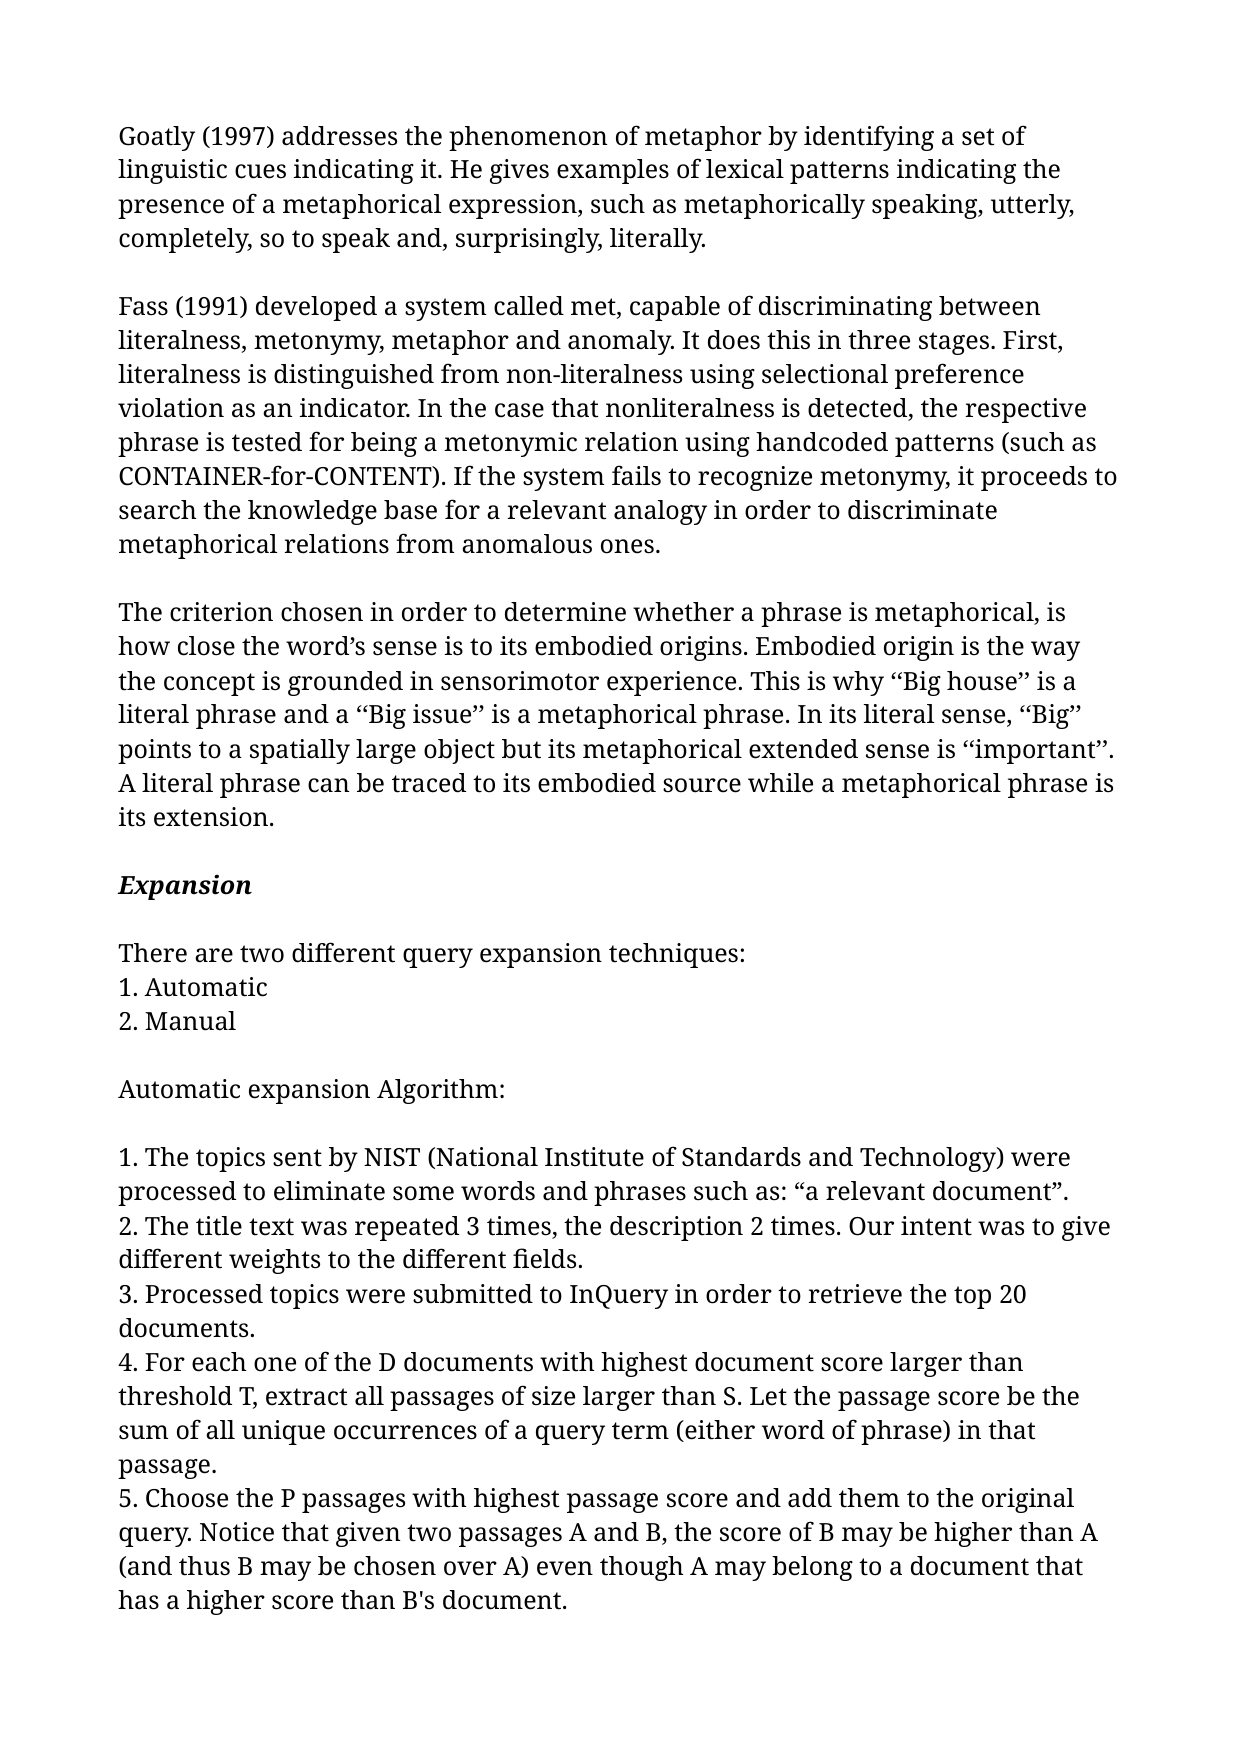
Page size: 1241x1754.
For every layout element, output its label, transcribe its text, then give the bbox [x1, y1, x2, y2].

text The criterion chosen in order to determine whether a phrase is metaphorical, is how close the word’s sense is to its embodied origins. Embodied origin is the way the concept is grounded in sensorimotor experience. This is why ‘‘Big house’’ is a literal phrase and a ‘‘Big issue’’ is a metaphorical phrase. In its literal sense, ‘‘Big’’ points to a spatially large object but its metaphorical extended sense is ‘‘important’’. A literal phrase can be traced to its embodied source while a metaphorical phrase is its extension. [118, 595, 1122, 833]
text 4. For each one of the D documents with highest document score larger than threshold T, extract all passages of size larger than S. Let the passage score be the sum of all unique occurrences of a query term (either word of phrase) in that passage. [118, 1344, 1122, 1481]
text Expansion [118, 867, 1122, 902]
text There are two different query expansion techniques: [118, 936, 1122, 970]
text 3. Processed topics were submitted to InQuery in order to retrieve the top 20 documents. [118, 1276, 1122, 1344]
text 1. The topics sent by NIST (National Institute of Standards and Technology) were processed to eliminate some words and phrases such as: “a relevant document”. [118, 1140, 1122, 1208]
text 1. Automatic [118, 970, 1122, 1004]
text Automatic expansion Algorithm: [118, 1072, 1122, 1106]
text 2. The title text was repeated 3 times, the description 2 times. Our intent was to give different weights to the different fields. [118, 1208, 1122, 1276]
text 2. Manual [118, 1004, 1122, 1038]
text Fass (1991) developed a system called met, capable of discriminating between literalness, metonymy, metaphor and anomaly. It does this in three stages. First, literalness is distinguished from non-literalness using selectional preference violation as an indicator. In the case that nonliteralness is detected, the respective phrase is tested for being a metonymic relation using handcoded patterns (such as CONTAINER-for-CONTENT). If the system fails to recognize metonymy, it proceeds to search the knowledge base for a relevant analogy in order to discriminate metaphorical relations from anomalous ones. [118, 288, 1122, 561]
text 5. Choose the P passages with highest passage score and add them to the original query. Notice that given two passages A and B, the score of B may be higher than A (and thus B may be chosen over A) even though A may belong to a document that has a higher score than B's document. [118, 1481, 1122, 1617]
text Goatly (1997) addresses the phenomenon of metaphor by identifying a set of linguistic cues indicating it. He gives examples of lexical patterns indicating the presence of a metaphorical expression, such as metaphorically speaking, utterly, completely, so to speak and, surprisingly, literally. [118, 118, 1122, 254]
